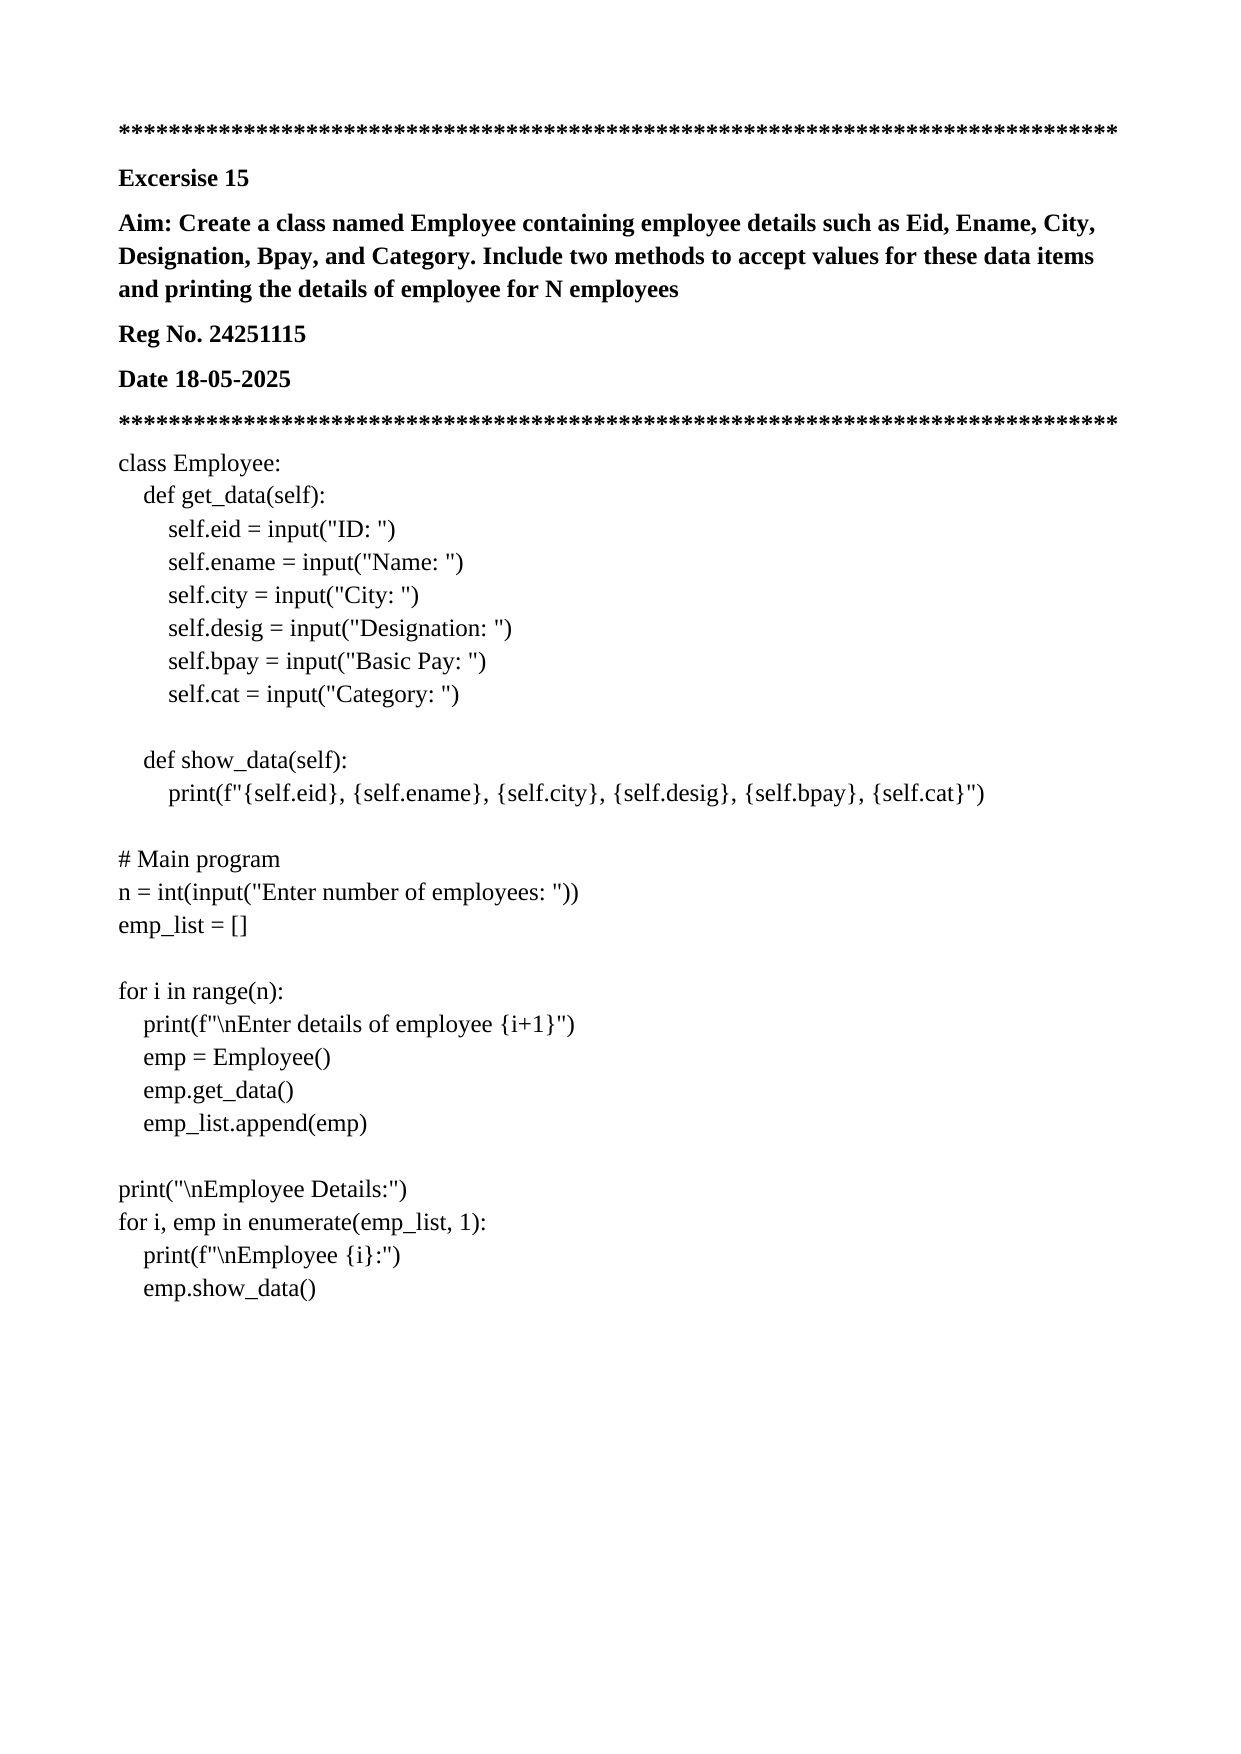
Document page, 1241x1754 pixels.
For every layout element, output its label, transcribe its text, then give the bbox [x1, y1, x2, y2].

text self.desig = input("Designation: ") [118, 613, 1122, 641]
text # Main program [118, 844, 1122, 873]
text print(f"\nEmployee {i}:") [118, 1240, 1122, 1269]
text print("\nEmployee Details:") [118, 1174, 1122, 1203]
text n = int(input("Enter number of employees: ")) [118, 877, 1122, 906]
text for i, emp in enumerate(emp_list, 1): [118, 1207, 1122, 1236]
text self.city = input("City: ") [118, 580, 1122, 608]
text Date 18-05-2025 [118, 364, 1122, 392]
text ******************************************************************************** [118, 118, 1122, 147]
text emp_list = [] [118, 910, 1122, 939]
text self.bpay = input("Basic Pay: ") [118, 646, 1122, 674]
text self.ename = input("Name: ") [118, 547, 1122, 575]
text self.cat = input("Category: ") [118, 679, 1122, 707]
text self.eid = input("ID: ") [118, 514, 1122, 542]
text class Employee: [118, 448, 1122, 476]
text ******************************************************************************** [118, 409, 1122, 437]
text emp_list.append(emp) [118, 1108, 1122, 1137]
text Reg No. 24251115 [118, 319, 1122, 348]
text Excersise 15 [118, 163, 1122, 192]
text emp = Employee() [118, 1042, 1122, 1071]
text def get_data(self): [118, 481, 1122, 509]
text def show_data(self): [118, 745, 1122, 773]
text emp.show_data() [118, 1273, 1122, 1302]
text Aim: Create a class named Employee containing employee details such as Eid, Ename, City, Designation, Bpay, and Category. Include two methods to accept values for these data items and printing the details of employee for N employees [118, 208, 1122, 303]
text emp.get_data() [118, 1075, 1122, 1104]
text print(f"{self.eid}, {self.ename}, {self.city}, {self.desig}, {self.bpay}, {self.cat}") [118, 778, 1122, 807]
text print(f"\nEnter details of employee {i+1}") [118, 1009, 1122, 1038]
text for i in range(n): [118, 976, 1122, 1005]
